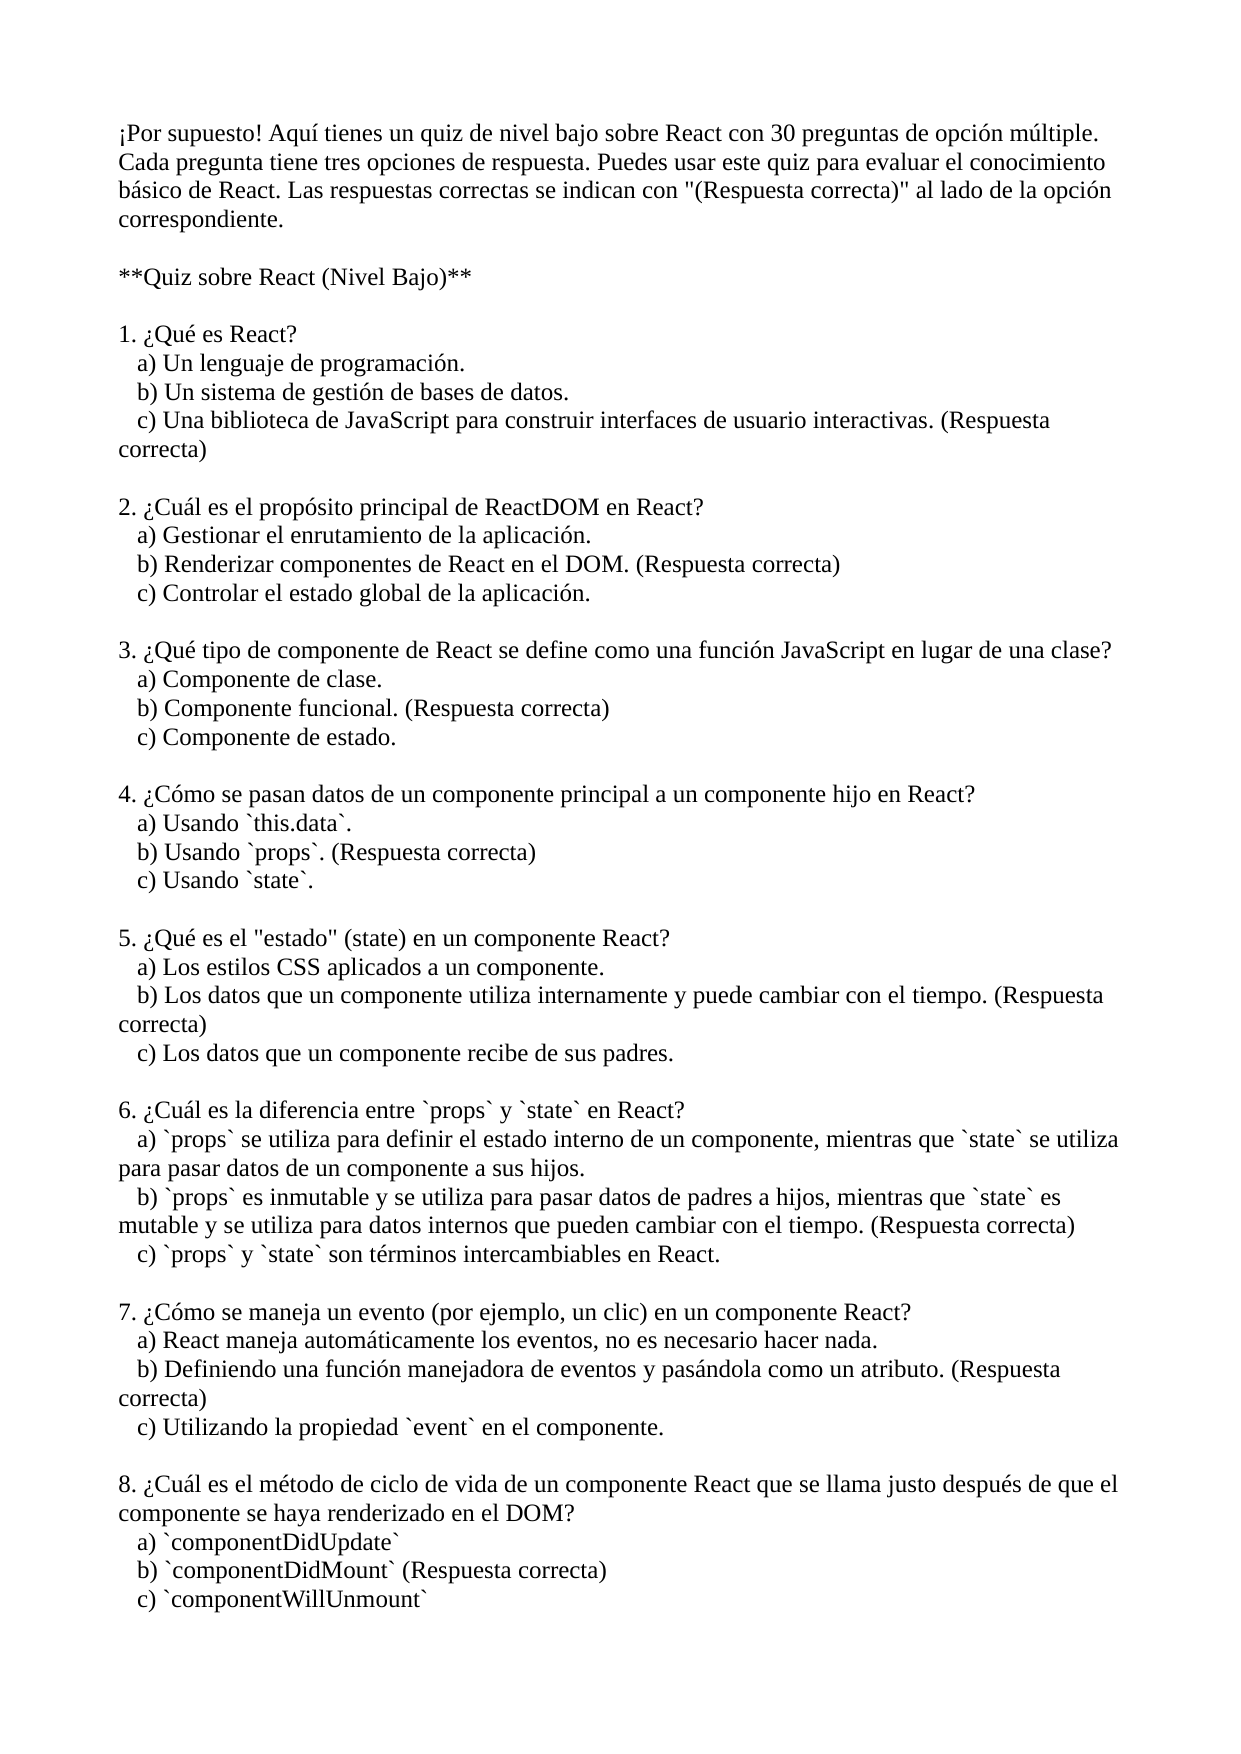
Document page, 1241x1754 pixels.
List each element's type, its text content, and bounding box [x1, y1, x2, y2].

text b) `props` es inmutable y se utiliza para pasar datos de padres a hijos, mientras que `state` es mutable y se utiliza para datos internos que pueden cambiar con el tiempo. (Respuesta correcta) [118, 1182, 1122, 1239]
text **Quiz sobre React (Nivel Bajo)** [118, 262, 1122, 291]
text c) Componente de estado. [118, 722, 1122, 751]
text a) Usando `this.data`. [118, 808, 1122, 837]
text 2. ¿Cuál es el propósito principal de ReactDOM en React? [118, 492, 1122, 521]
text 3. ¿Qué tipo de componente de React se define como una función JavaScript en lugar de una clase? [118, 636, 1122, 664]
text a) Los estilos CSS aplicados a un componente. [118, 952, 1122, 981]
text b) Usando `props`. (Respuesta correcta) [118, 837, 1122, 866]
text c) `componentWillUnmount` [118, 1584, 1122, 1613]
text ¡Por supuesto! Aquí tienes un quiz de nivel bajo sobre React con 30 preguntas de opción múltiple. Cada pregunta tiene tres opciones de respuesta. Puedes usar este quiz para evaluar el conocimiento básico de React. Las respuestas correctas se indican con "(Respuesta correcta)" al lado de la opción correspondiente. [118, 118, 1122, 233]
text 4. ¿Cómo se pasan datos de un componente principal a un componente hijo en React? [118, 779, 1122, 808]
text b) Componente funcional. (Respuesta correcta) [118, 693, 1122, 722]
text c) Una biblioteca de JavaScript para construir interfaces de usuario interactivas. (Respuesta correcta) [118, 406, 1122, 463]
text c) Usando `state`. [118, 866, 1122, 894]
text b) Renderizar componentes de React en el DOM. (Respuesta correcta) [118, 549, 1122, 578]
text c) Controlar el estado global de la aplicación. [118, 578, 1122, 607]
text 5. ¿Qué es el "estado" (state) en un componente React? [118, 923, 1122, 952]
text c) Utilizando la propiedad `event` en el componente. [118, 1412, 1122, 1441]
text 6. ¿Cuál es la diferencia entre `props` y `state` en React? [118, 1096, 1122, 1124]
text 1. ¿Qué es React? [118, 319, 1122, 348]
text b) Los datos que un componente utiliza internamente y puede cambiar con el tiempo. (Respuesta correcta) [118, 981, 1122, 1038]
text a) Un lenguaje de programación. [118, 348, 1122, 377]
text b) Un sistema de gestión de bases de datos. [118, 377, 1122, 406]
text a) Componente de clase. [118, 664, 1122, 693]
text b) `componentDidMount` (Respuesta correcta) [118, 1556, 1122, 1584]
text 8. ¿Cuál es el método de ciclo de vida de un componente React que se llama justo después de que el componente se haya renderizado en el DOM? [118, 1469, 1122, 1527]
text a) React maneja automáticamente los eventos, no es necesario hacer nada. [118, 1326, 1122, 1354]
text a) Gestionar el enrutamiento de la aplicación. [118, 521, 1122, 549]
text 7. ¿Cómo se maneja un evento (por ejemplo, un clic) en un componente React? [118, 1297, 1122, 1326]
text a) `componentDidUpdate` [118, 1527, 1122, 1556]
text c) `props` y `state` son términos intercambiables en React. [118, 1239, 1122, 1268]
text b) Definiendo una función manejadora de eventos y pasándola como un atributo. (Respuesta correcta) [118, 1354, 1122, 1412]
text c) Los datos que un componente recibe de sus padres. [118, 1038, 1122, 1067]
text a) `props` se utiliza para definir el estado interno de un componente, mientras que `state` se utiliza para pasar datos de un componente a sus hijos. [118, 1124, 1122, 1182]
